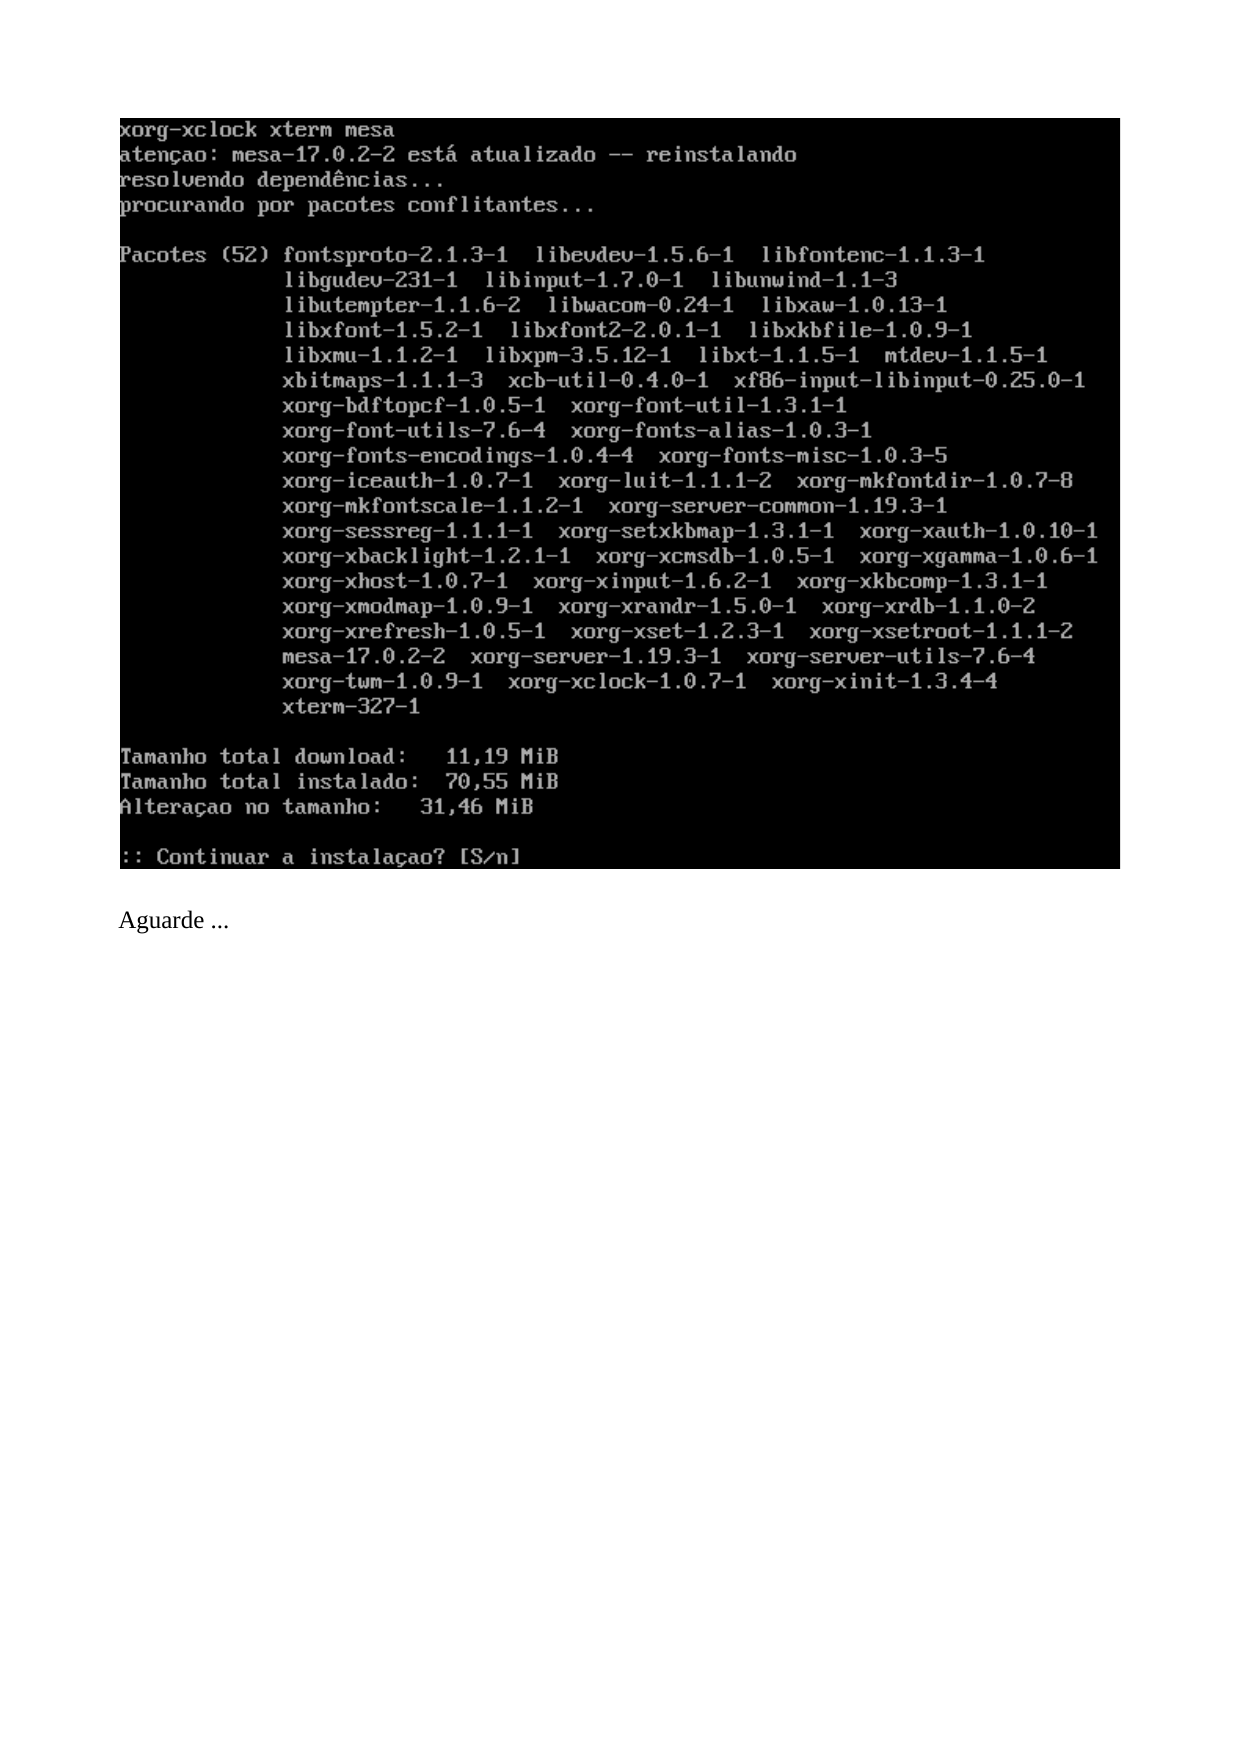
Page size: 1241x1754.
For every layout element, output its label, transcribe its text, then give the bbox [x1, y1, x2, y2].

text Aguarde ... [118, 872, 1122, 967]
picture [120, 118, 1121, 869]
